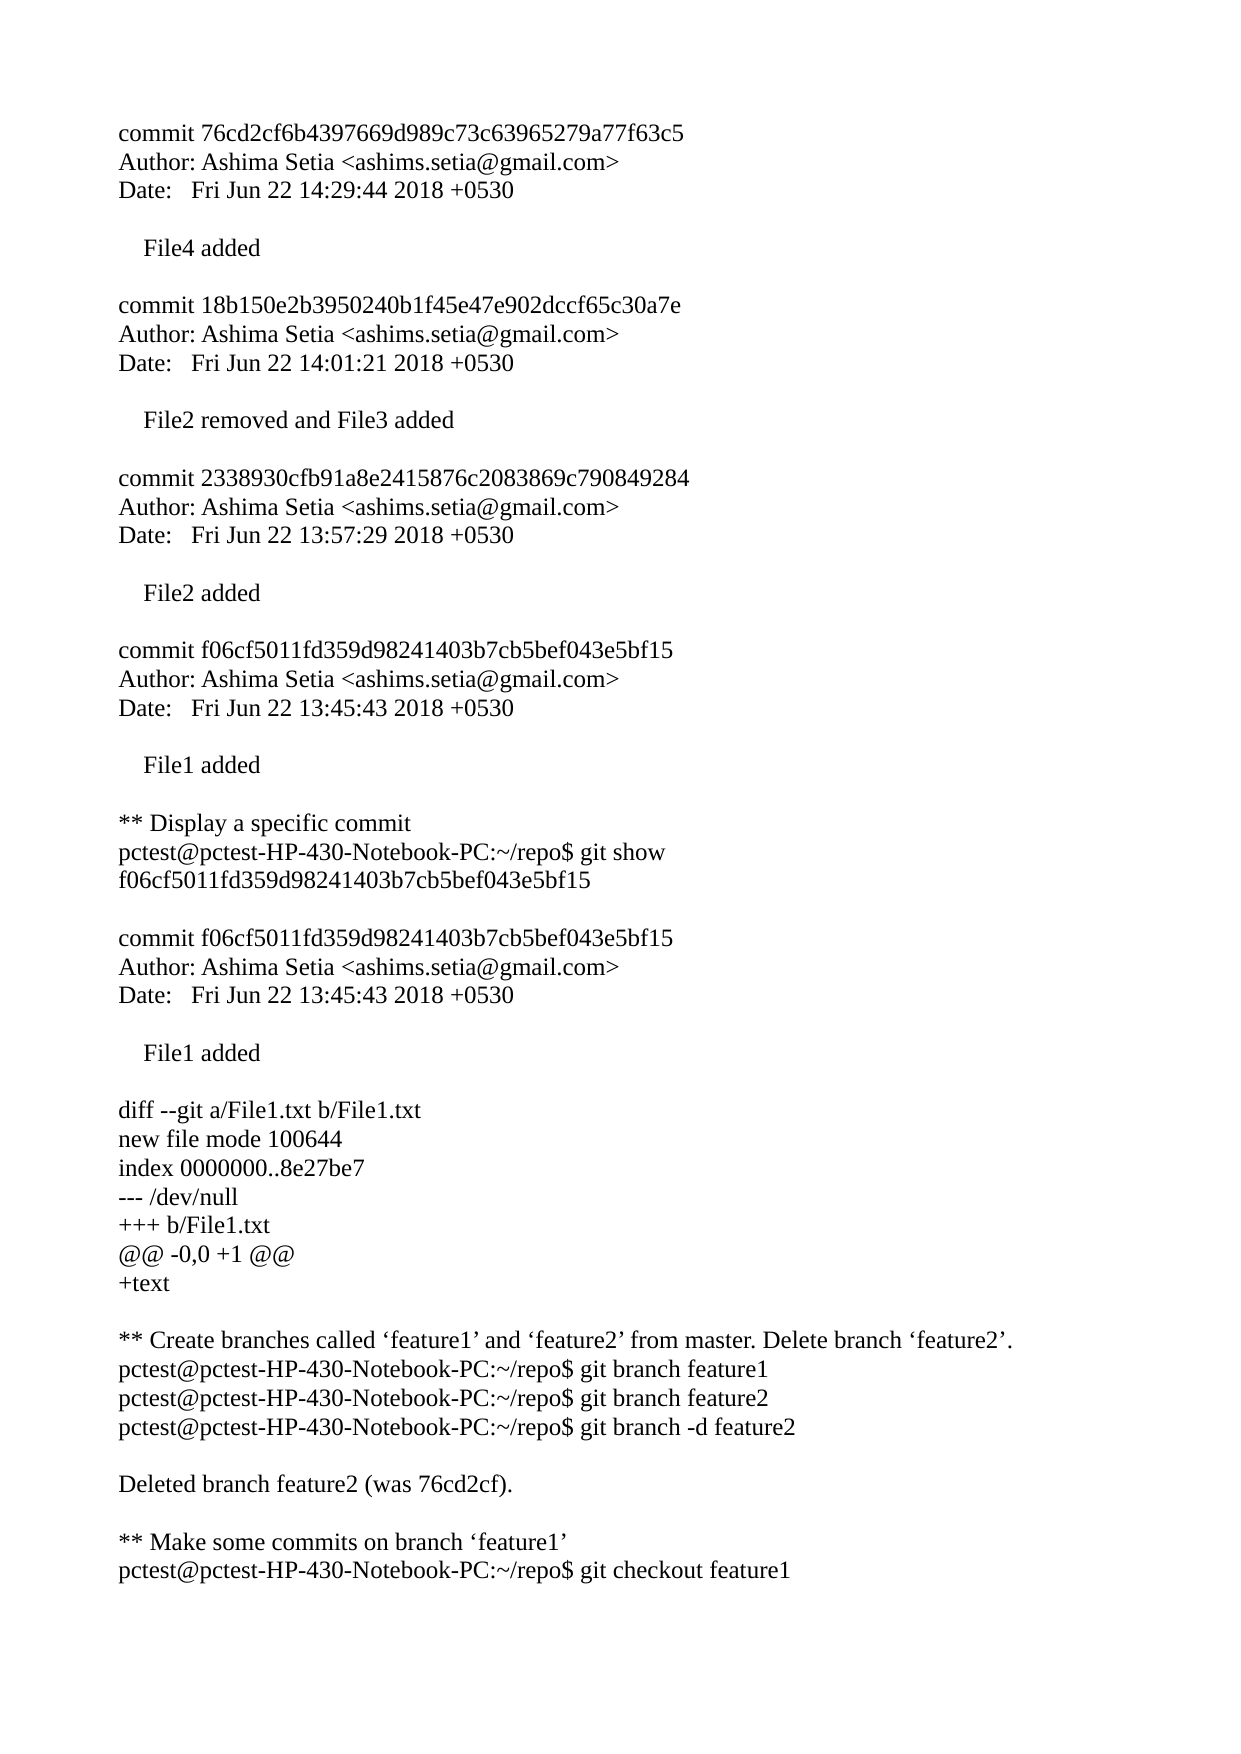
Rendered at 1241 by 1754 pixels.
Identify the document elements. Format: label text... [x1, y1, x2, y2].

text pctest@pctest-HP-430-Notebook-PC:~/repo$ git checkout feature1 [118, 1556, 1122, 1584]
text Date: Fri Jun 22 13:57:29 2018 +0530 [118, 521, 1122, 549]
text Author: Ashima Setia <ashims.setia@gmail.com> [118, 319, 1122, 348]
text new file mode 100644 [118, 1124, 1122, 1153]
text commit 2338930cfb91a8e2415876c2083869c790849284 [118, 463, 1122, 492]
text Date: Fri Jun 22 14:01:21 2018 +0530 [118, 348, 1122, 377]
text pctest@pctest-HP-430-Notebook-PC:~/repo$ git branch -d feature2 [118, 1412, 1122, 1441]
text File1 added [118, 1038, 1122, 1067]
text Date: Fri Jun 22 13:45:43 2018 +0530 [118, 981, 1122, 1009]
text Author: Ashima Setia <ashims.setia@gmail.com> [118, 147, 1122, 176]
text Author: Ashima Setia <ashims.setia@gmail.com> [118, 492, 1122, 521]
text diff --git a/File1.txt b/File1.txt [118, 1096, 1122, 1124]
text Author: Ashima Setia <ashims.setia@gmail.com> [118, 664, 1122, 693]
text commit 18b150e2b3950240b1f45e47e902dccf65c30a7e [118, 291, 1122, 319]
text File4 added [118, 233, 1122, 262]
text @@ -0,0 +1 @@ [118, 1239, 1122, 1268]
text +++ b/File1.txt [118, 1211, 1122, 1239]
text commit 76cd2cf6b4397669d989c73c63965279a77f63c5 [118, 118, 1122, 147]
text Date: Fri Jun 22 13:45:43 2018 +0530 [118, 693, 1122, 722]
text ** Make some commits on branch ‘feature1’ [118, 1527, 1122, 1556]
text commit f06cf5011fd359d98241403b7cb5bef043e5bf15 [118, 923, 1122, 952]
text ** Create branches called ‘feature1’ and ‘feature2’ from master. Delete branch ‘feature2’. [118, 1326, 1122, 1354]
text +text [118, 1268, 1122, 1297]
text Date: Fri Jun 22 14:29:44 2018 +0530 [118, 176, 1122, 204]
text File1 added [118, 751, 1122, 779]
text pctest@pctest-HP-430-Notebook-PC:~/repo$ git branch feature1 [118, 1354, 1122, 1383]
text --- /dev/null [118, 1182, 1122, 1211]
text Author: Ashima Setia <ashims.setia@gmail.com> [118, 952, 1122, 981]
text File2 added [118, 578, 1122, 607]
text File2 removed and File3 added [118, 406, 1122, 434]
text Deleted branch feature2 (was 76cd2cf). [118, 1469, 1122, 1498]
text index 0000000..8e27be7 [118, 1153, 1122, 1182]
text ** Display a specific commit [118, 808, 1122, 837]
text pctest@pctest-HP-430-Notebook-PC:~/repo$ git show f06cf5011fd359d98241403b7cb5bef043e5bf15 [118, 837, 1122, 894]
text commit f06cf5011fd359d98241403b7cb5bef043e5bf15 [118, 636, 1122, 664]
text pctest@pctest-HP-430-Notebook-PC:~/repo$ git branch feature2 [118, 1383, 1122, 1412]
